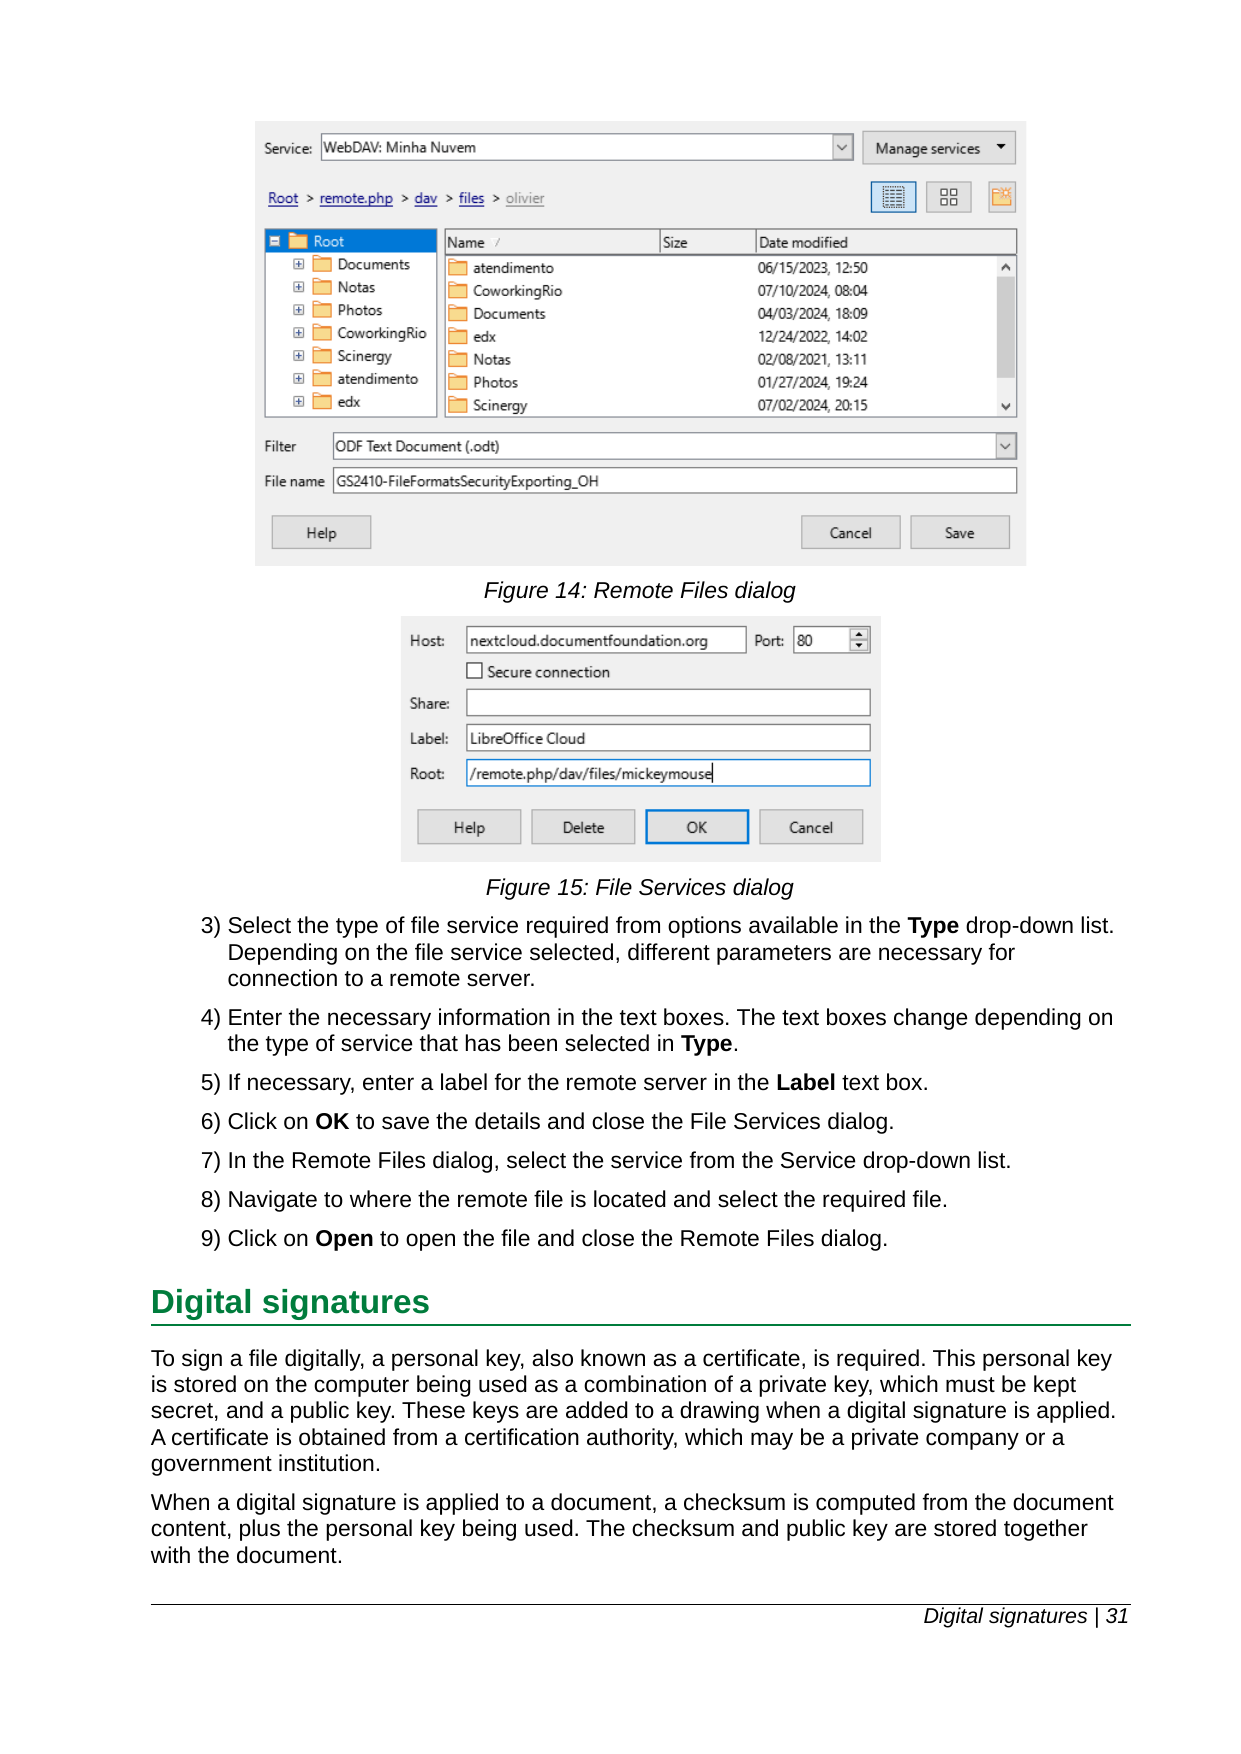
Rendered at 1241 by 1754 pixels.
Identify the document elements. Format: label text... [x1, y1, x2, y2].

picture [400, 616, 881, 862]
list If necessary, enter a label for the remote server in the Label text box. [227, 1069, 1131, 1096]
list In the Remote Files dialog, select the service from the Service drop-down list. [227, 1147, 1131, 1173]
text Figure 15: File Services dialog [401, 874, 881, 900]
list Navigate to where the remote file is located and select the required file. [227, 1186, 1131, 1212]
list Select the type of file service required from options available in the Type drop‑down list. Depending on the file service selected, different parameters are necessary for connection to a remote server. [227, 912, 1131, 992]
list Enter the necessary information in the text boxes. The text boxes change depending on the type of service that has been selected in Type. [227, 1004, 1131, 1057]
subtitle Digital signatures [151, 1282, 1131, 1324]
picture [255, 121, 1027, 566]
text To sign a file digitally, a personal key, also known as a certificate, is required. This personal key is stored on the computer being used as a combination of a private key, which must be kept secret, and a public key. These keys are added to a drawing when a digital signature is applied. A certificate is obtained from a certification authority, which may be a private company or a government institution. [151, 1344, 1131, 1476]
text Figure 14: Remote Files dialog [255, 577, 1026, 604]
list Click on Open to open the file and close the Remote Files dialog. [227, 1225, 1131, 1251]
list Click on OK to save the details and close the File Services dialog. [227, 1108, 1131, 1134]
text When a digital signature is applied to a document, a checksum is computed from the document content, plus the personal key being used. The checksum and public key are stored together with the document. [151, 1489, 1131, 1568]
